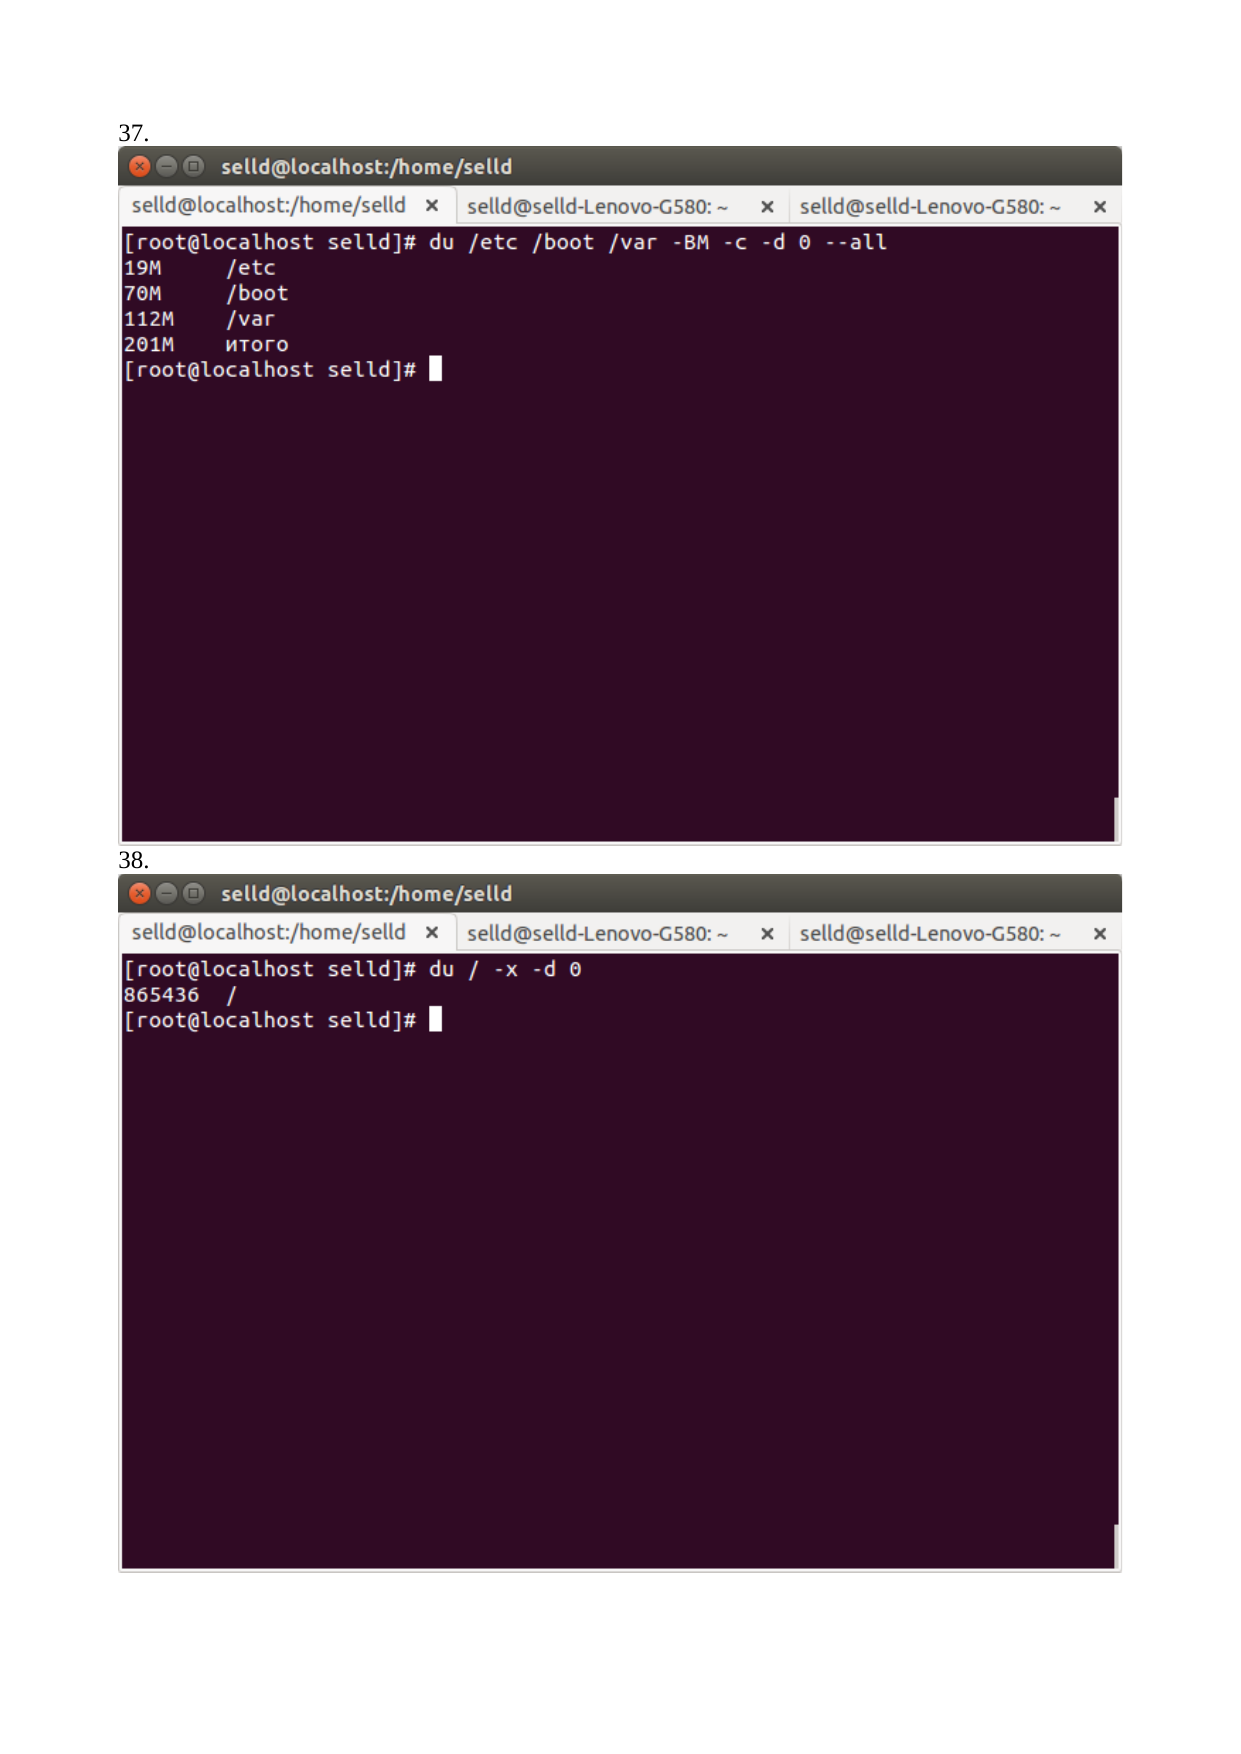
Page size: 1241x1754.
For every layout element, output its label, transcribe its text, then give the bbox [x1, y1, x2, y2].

text 38. [118, 846, 1122, 874]
text 37. [118, 118, 1122, 146]
picture [118, 146, 1123, 846]
picture [118, 874, 1123, 1573]
